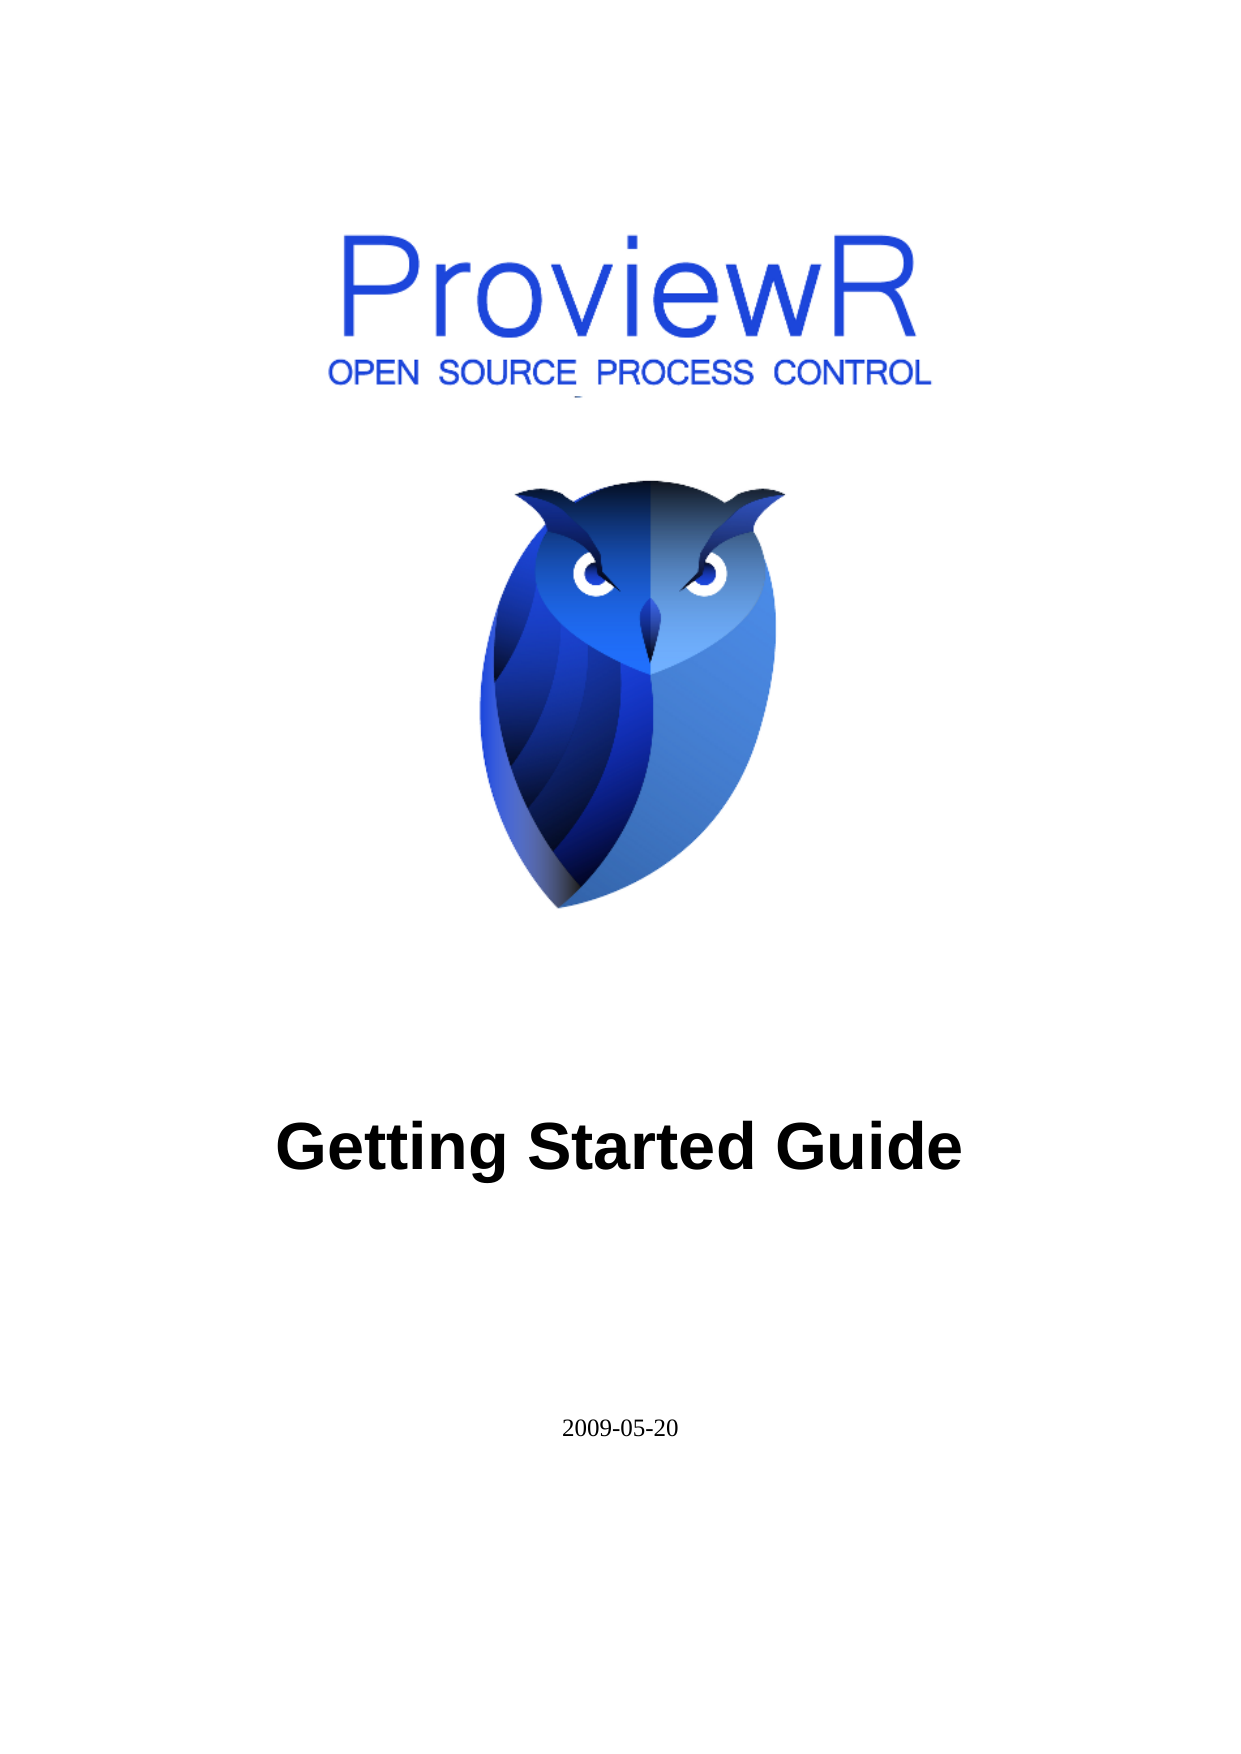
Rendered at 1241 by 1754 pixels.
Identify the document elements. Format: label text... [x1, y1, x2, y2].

picture [275, 228, 965, 924]
text Getting Started Guide [118, 1109, 1122, 1183]
text 2009-05-20 [118, 1414, 1122, 1442]
